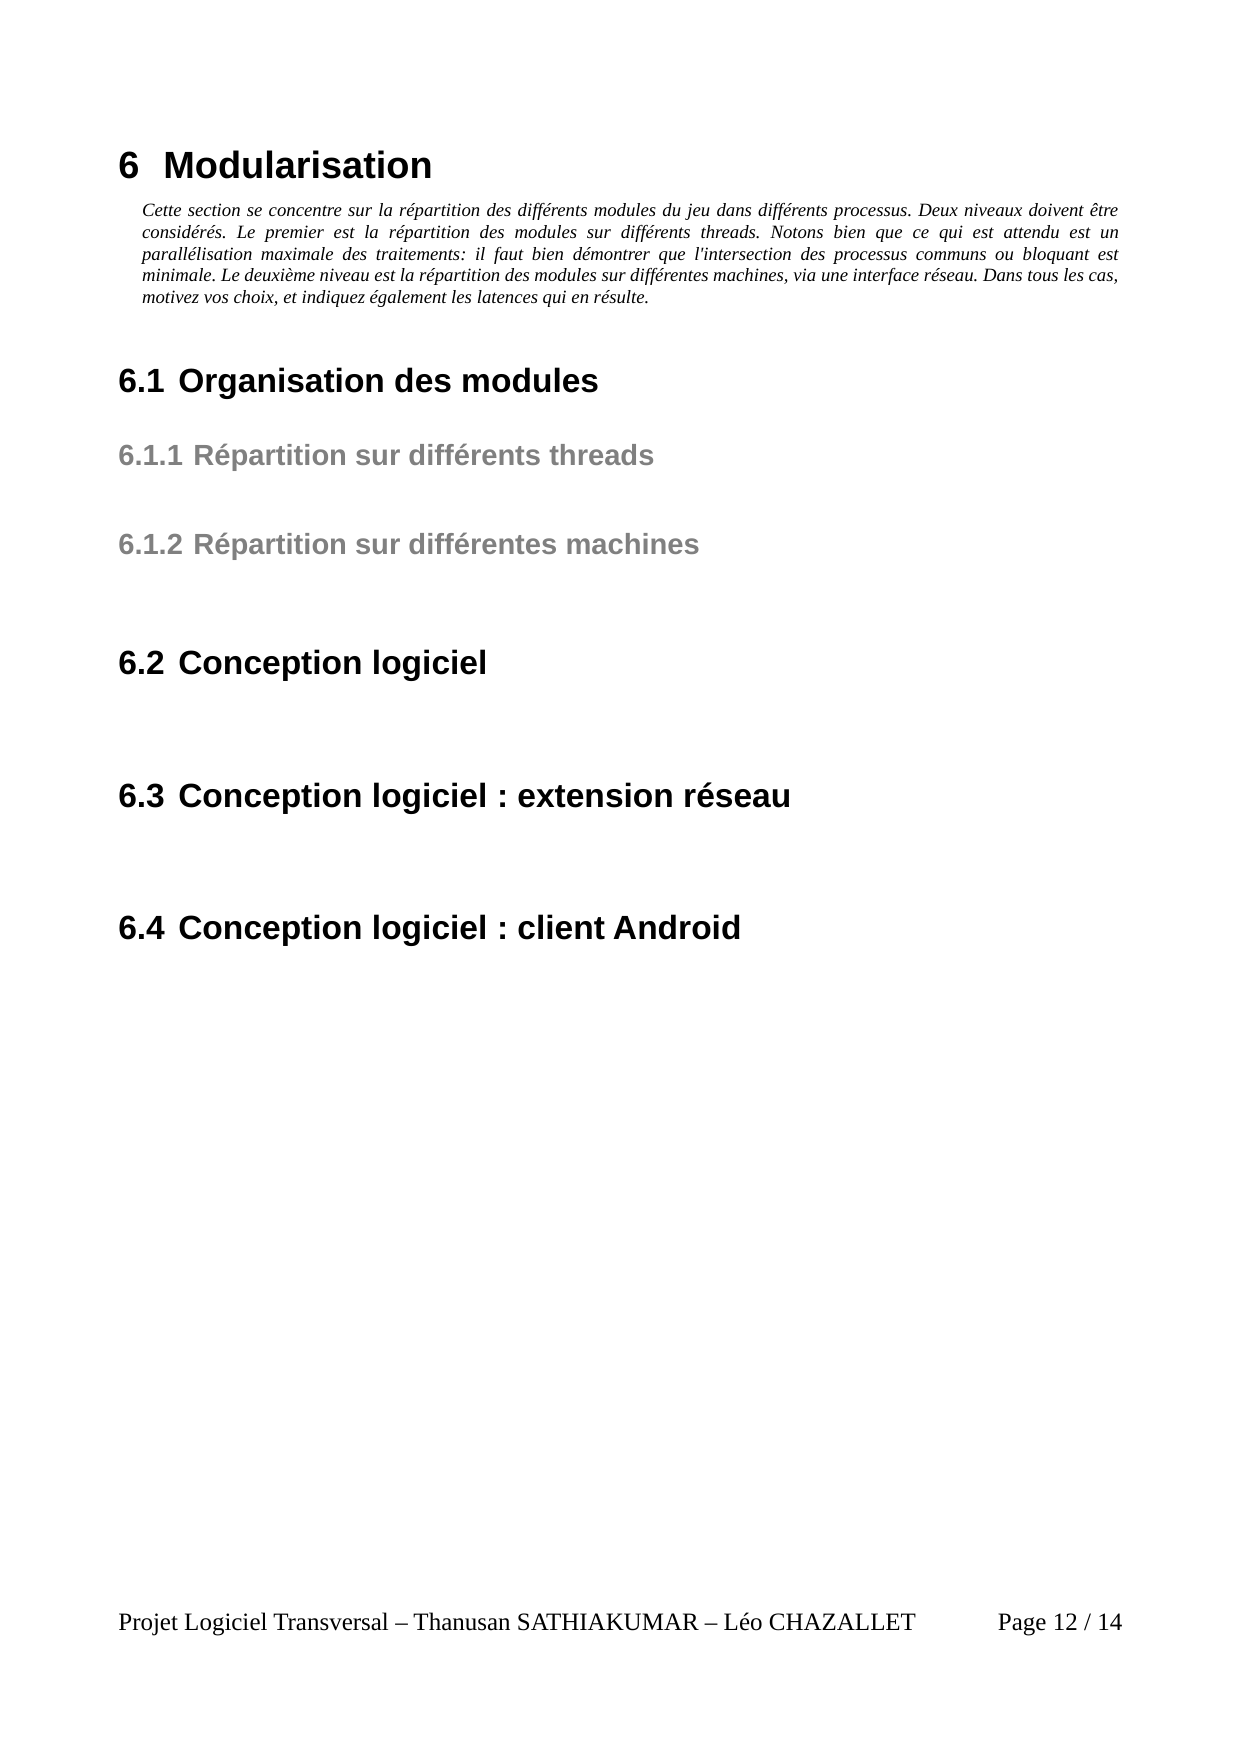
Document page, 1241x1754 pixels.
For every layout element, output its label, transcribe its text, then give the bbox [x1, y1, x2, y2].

subtitle Répartition sur différents threads [118, 438, 1122, 471]
subtitle Répartition sur différentes machines [118, 527, 1122, 561]
subtitle Modularisation [118, 143, 1122, 187]
subtitle Conception logiciel : extension réseau [118, 776, 1122, 814]
text Cette section se concentre sur la répartition des différents modules du jeu dans différents processus. Deux niveaux doivent être considérés. Le premier est la répartition des modules sur différents threads. Notons bien que ce qui est attendu est un parallélisation maximale des traitements: il faut bien démontrer que l'intersection des processus communs ou bloquant est minimale. Le deuxième niveau est la répartition des modules sur différentes machines, via une interface réseau. Dans tous les cas, motivez vos choix, et indiquez également les latences qui en résulte. [142, 199, 1122, 307]
subtitle Conception logiciel [118, 643, 1122, 682]
subtitle Organisation des modules [118, 361, 1122, 399]
subtitle Conception logiciel : client Android [118, 908, 1122, 947]
